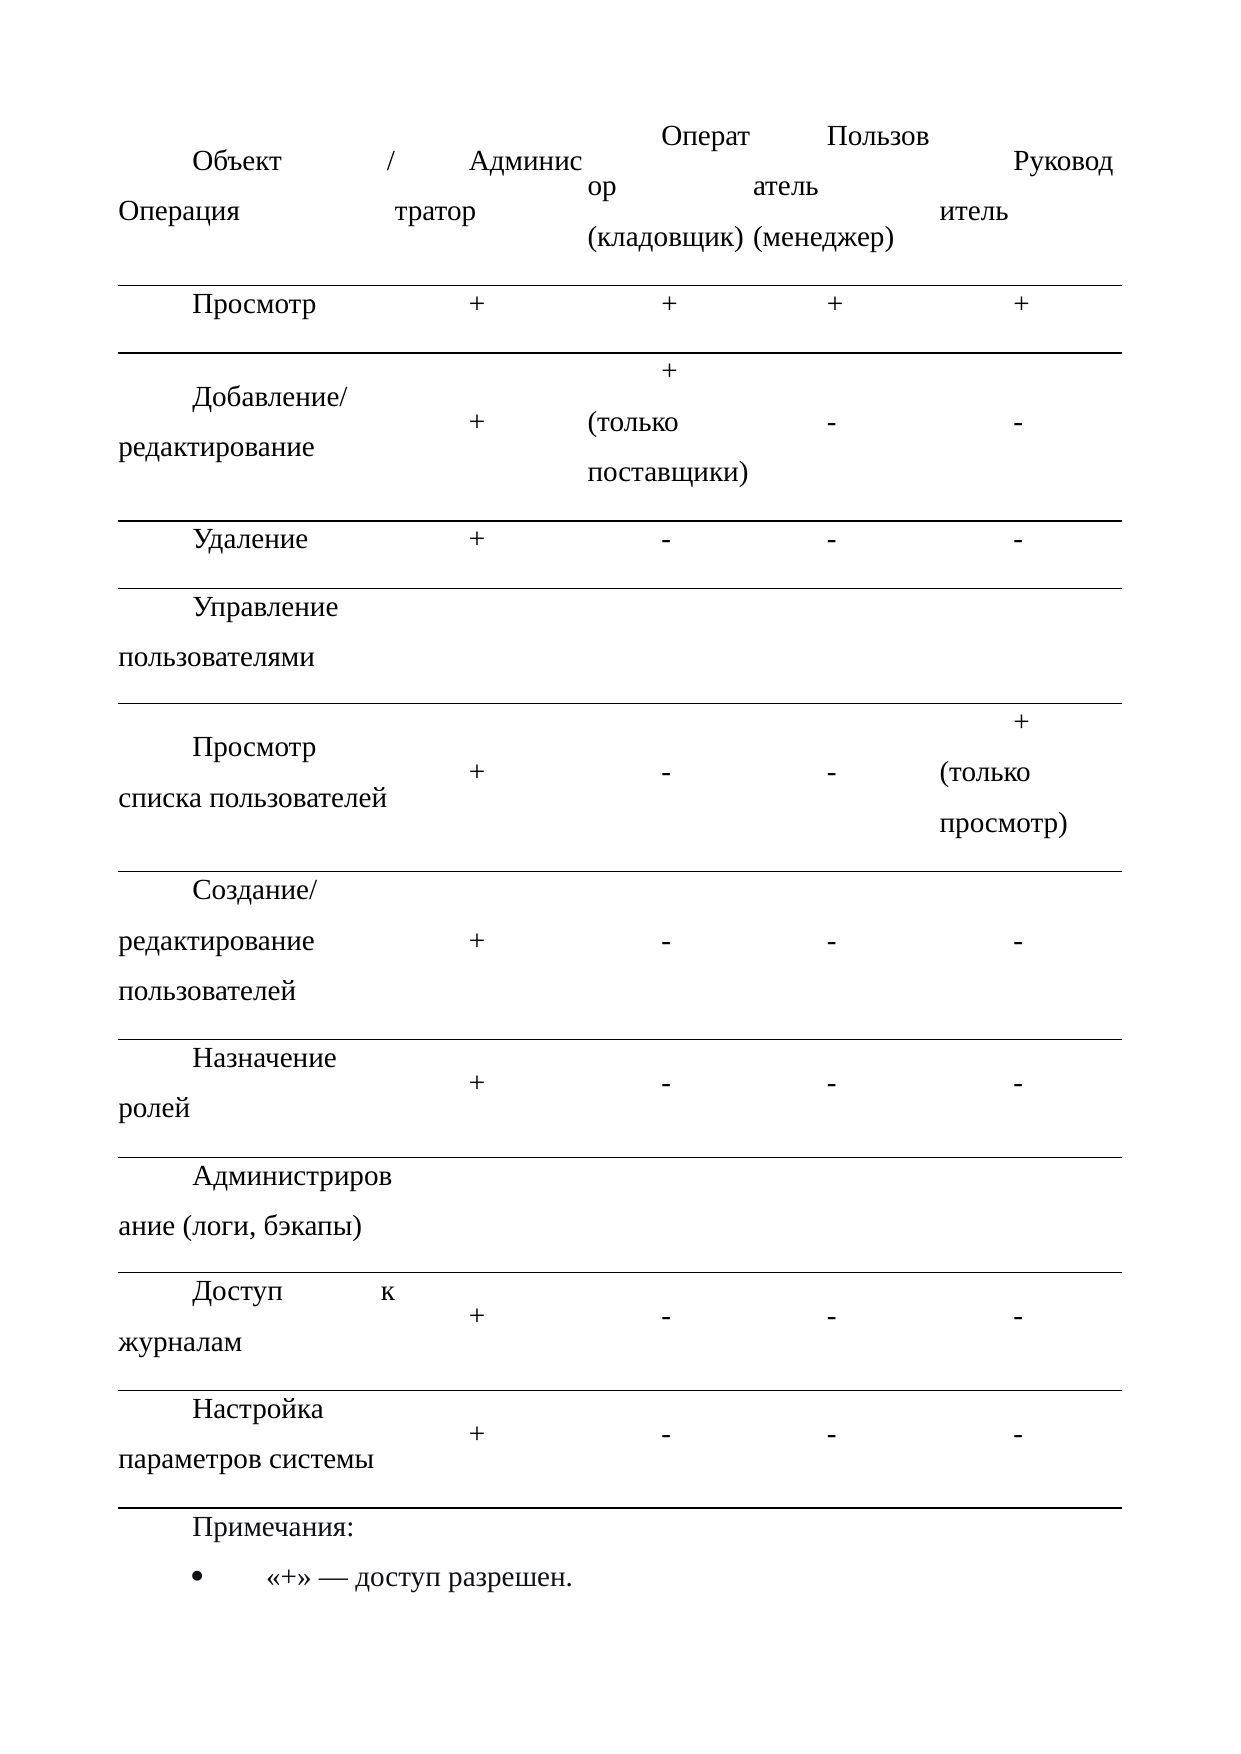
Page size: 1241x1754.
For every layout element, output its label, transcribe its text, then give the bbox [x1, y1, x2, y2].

table_cell + [395, 872, 587, 1039]
text Примечания: [118, 1509, 1122, 1542]
table_cell [939, 1158, 1122, 1272]
table_cell - [753, 872, 939, 1039]
table_cell - [587, 1040, 753, 1156]
table_cell + [395, 1040, 587, 1156]
table_cell + (только поставщики) [587, 354, 753, 520]
table_cell Просмотр [118, 286, 394, 352]
table_cell + [395, 522, 587, 587]
table_cell - [939, 354, 1122, 520]
table_cell - [753, 1273, 939, 1389]
table_cell [587, 1158, 753, 1272]
table_cell - [587, 704, 753, 871]
table_cell + [395, 1273, 587, 1389]
table_cell + [939, 286, 1122, 352]
table_cell + [587, 286, 753, 352]
table_header Объект / Операция [118, 118, 394, 284]
table_header Администратор [395, 118, 587, 284]
table_cell - [939, 872, 1122, 1039]
table_cell - [939, 1391, 1122, 1507]
table_cell [753, 589, 939, 703]
table_header Оператор (кладовщик) [587, 118, 753, 284]
table_cell + [395, 286, 587, 352]
table_cell - [587, 522, 753, 587]
table_cell Администрирование (логи, бэкапы) [118, 1158, 394, 1272]
table_cell - [753, 704, 939, 871]
table_cell [395, 589, 587, 703]
table_cell - [939, 522, 1122, 587]
table_cell Создание/редактирование пользователей [118, 872, 394, 1039]
table_cell + [753, 286, 939, 352]
table_cell Удаление [118, 522, 394, 587]
table_cell - [587, 1391, 753, 1507]
list «+» — доступ разрешен. [118, 1559, 1122, 1593]
table_cell - [587, 1273, 753, 1389]
table_header Пользователь (менеджер) [753, 118, 939, 284]
table_cell [587, 589, 753, 703]
table_cell [753, 1158, 939, 1272]
table_cell Назначение ролей [118, 1040, 394, 1156]
table_cell - [753, 1391, 939, 1507]
table_cell [939, 589, 1122, 703]
table_cell - [753, 1040, 939, 1156]
table_cell - [587, 872, 753, 1039]
table_cell - [753, 522, 939, 587]
table_cell + [395, 354, 587, 520]
table_header Руководитель [939, 118, 1122, 284]
table_cell + [395, 1391, 587, 1507]
table_cell - [939, 1273, 1122, 1389]
table_cell Добавление/редактирование [118, 354, 394, 520]
table_cell Просмотр списка пользователей [118, 704, 394, 871]
table_cell Доступ к журналам [118, 1273, 394, 1389]
table_cell Управление пользователями [118, 589, 394, 703]
table_cell + [395, 704, 587, 871]
table_cell Настройка параметров системы [118, 1391, 394, 1507]
table_cell [395, 1158, 587, 1272]
table_cell - [939, 1040, 1122, 1156]
table_cell + (только просмотр) [939, 704, 1122, 871]
table_cell - [753, 354, 939, 520]
